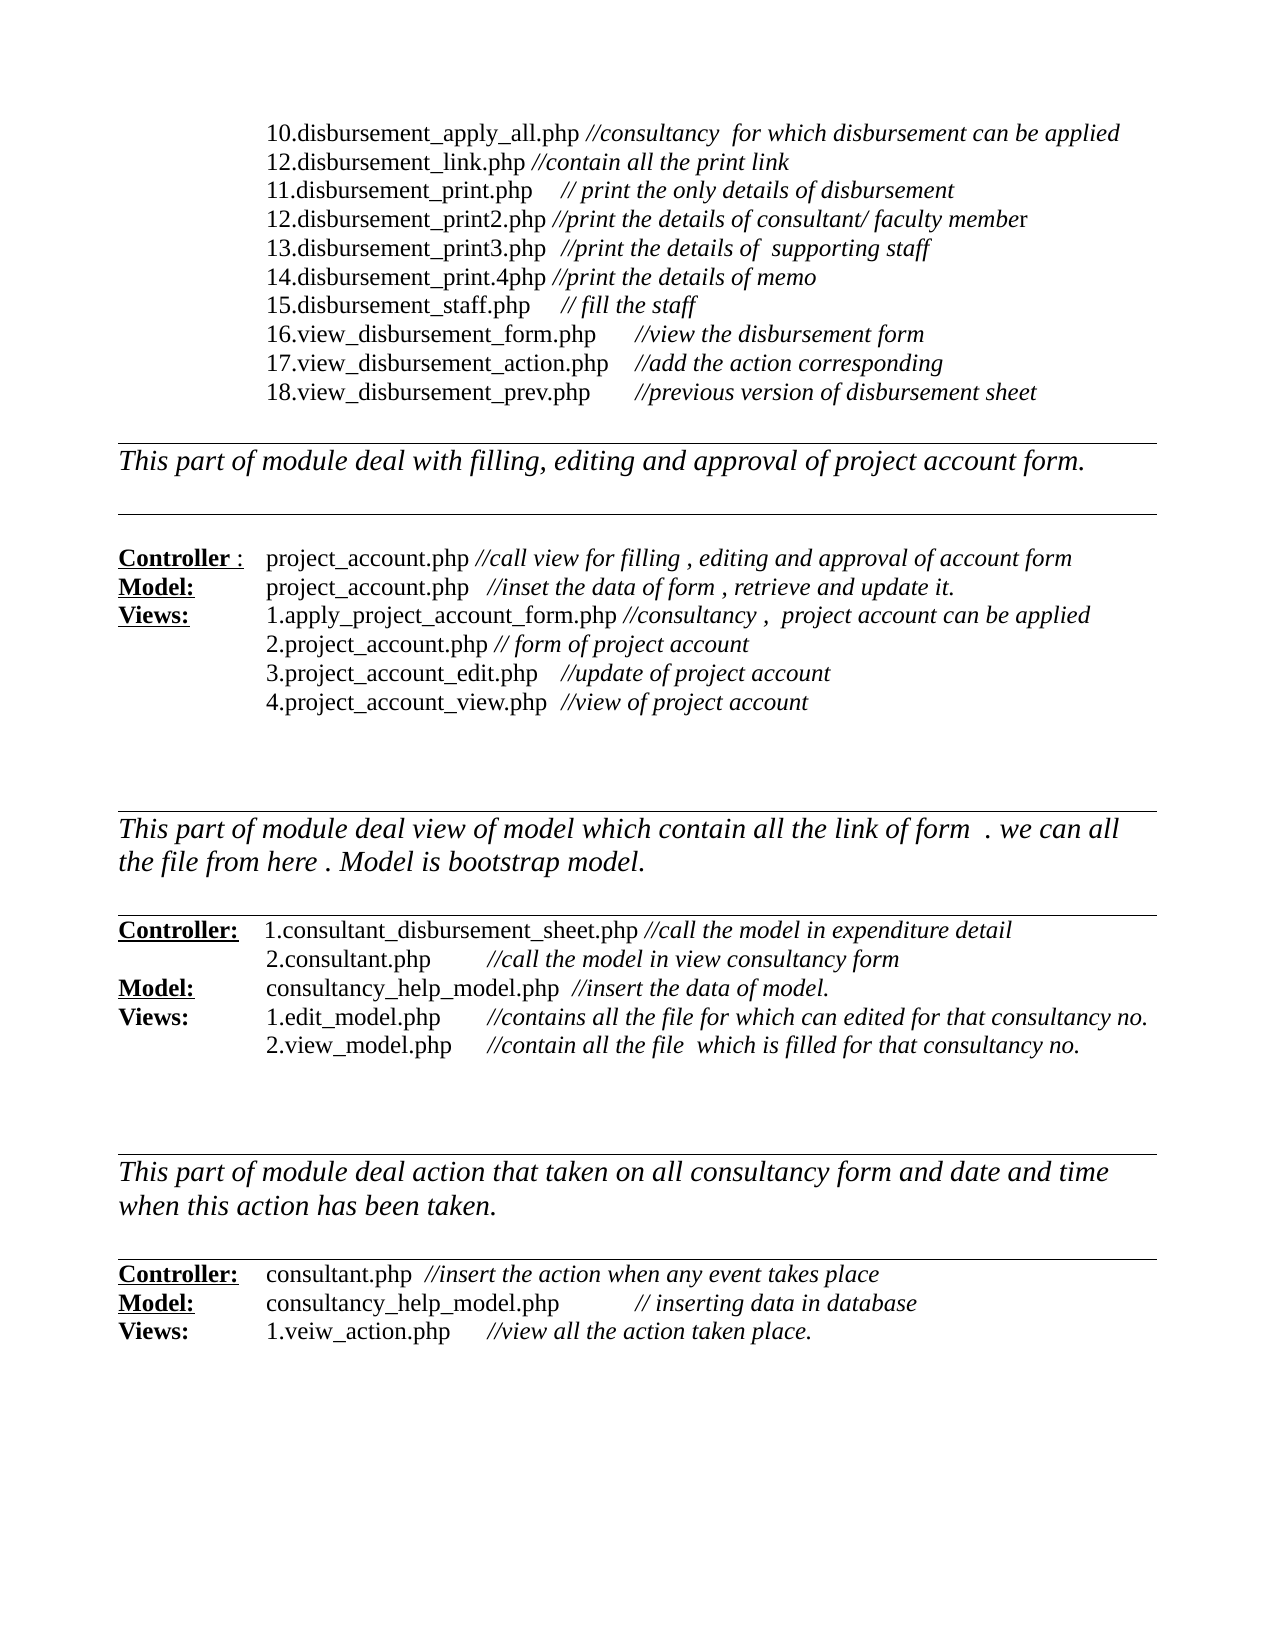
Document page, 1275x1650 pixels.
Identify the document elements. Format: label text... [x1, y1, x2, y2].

text This part of module deal view of model which contain all the link of form . we can all the file from here . Model is bootstrap model. [118, 812, 1157, 878]
text Views: 1.edit_model.php //contains all the file for which can edited for that consultancy no. [118, 1002, 1157, 1030]
text This part of module deal action that taken on all consultancy form and date and time when this action has been taken. [118, 1155, 1157, 1221]
text Views: 1.veiw_action.php //view all the action taken place. [118, 1316, 1157, 1345]
text 2.project_account.php // form of project account [118, 629, 1157, 658]
text Model: project_account.php //inset the data of form , retrieve and update it. [118, 572, 1157, 601]
text Controller : project_account.php //call view for filling , editing and approval of account form [118, 543, 1157, 572]
text 14.disbursement_print.4php //print the details of memo [118, 262, 1157, 291]
text 2.view_model.php //contain all the file which is filled for that consultancy no. [118, 1030, 1157, 1059]
text 2.consultant.php //call the model in view consultancy form [118, 944, 1157, 973]
text 10.disbursement_apply_all.php //consultancy for which disbursement can be applied [118, 118, 1157, 147]
text Controller: 1.consultant_disbursement_sheet.php //call the model in expenditure detail [118, 916, 1157, 944]
text 16.view_disbursement_form.php //view the disbursement form [118, 319, 1157, 348]
text 3.project_account_edit.php //update of project account [118, 658, 1157, 687]
text 12.disbursement_link.php //contain all the print link [118, 147, 1157, 176]
text Views: 1.apply_project_account_form.php //consultancy , project account can be applied [118, 601, 1157, 629]
text This part of module deal with filling, editing and approval of project account form. [118, 444, 1157, 477]
text 15.disbursement_staff.php // fill the staff [118, 291, 1157, 319]
text 4.project_account_view.php //view of project account [118, 687, 1157, 716]
text 18.view_disbursement_prev.php //previous version of disbursement sheet [118, 377, 1157, 406]
text Model: consultancy_help_model.php // inserting data in database [118, 1288, 1157, 1316]
text Model: consultancy_help_model.php //insert the data of model. [118, 973, 1157, 1002]
text 11.disbursement_print.php // print the only details of disbursement [118, 176, 1157, 204]
text 13.disbursement_print3.php //print the details of supporting staff [118, 233, 1157, 262]
text 17.view_disbursement_action.php //add the action corresponding [118, 348, 1157, 377]
text 12.disbursement_print2.php //print the details of consultant/ faculty member [118, 204, 1157, 233]
text Controller: consultant.php //insert the action when any event takes place [118, 1260, 1157, 1288]
